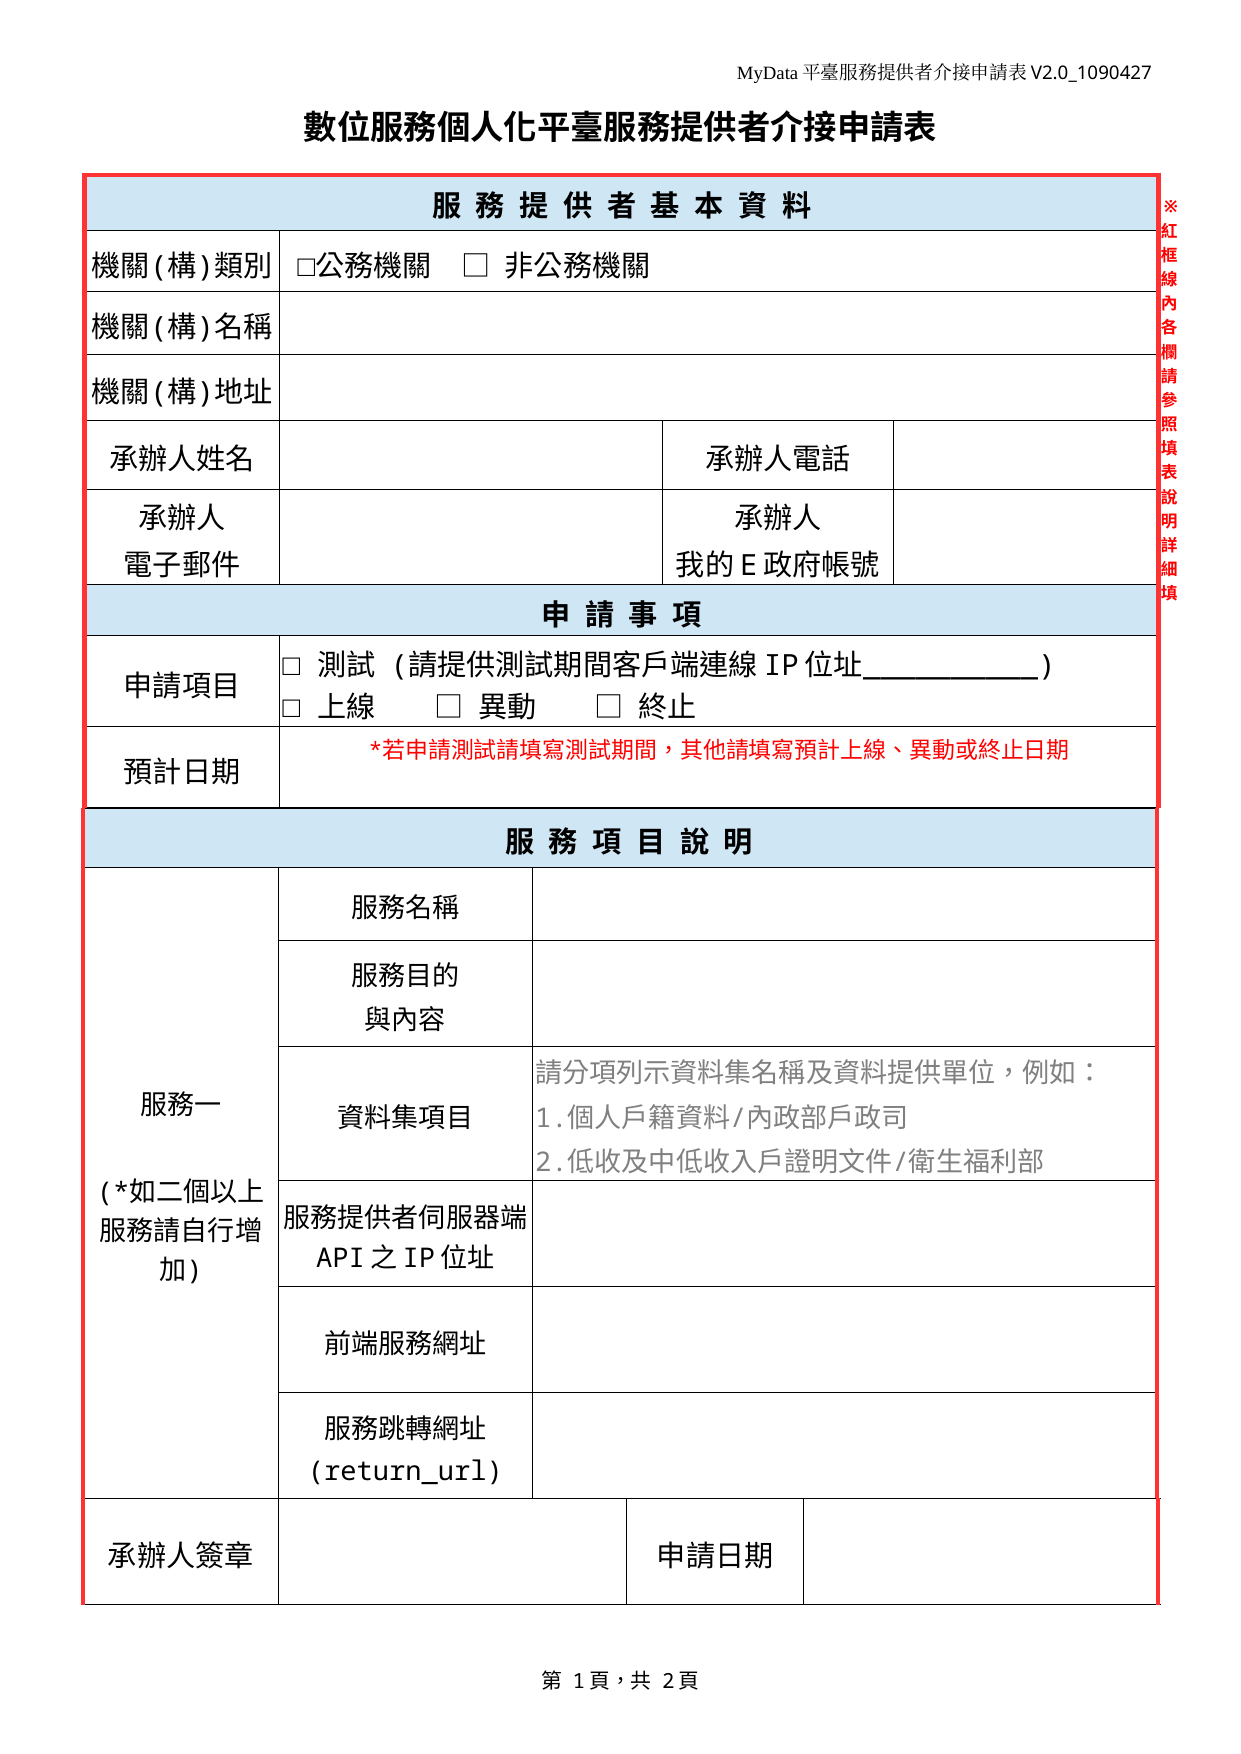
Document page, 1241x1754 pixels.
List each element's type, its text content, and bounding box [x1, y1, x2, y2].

table_header 承辦人簽章 [85, 1499, 278, 1604]
table_cell 機關(構)名稱 [87, 292, 279, 354]
table_cell 服務名稱 [279, 868, 532, 939]
table_cell 服務跳轉網址 (return_url) [279, 1393, 532, 1498]
table_cell [280, 490, 662, 584]
table_cell [894, 421, 1156, 489]
table_cell [533, 1287, 1155, 1392]
table_cell [533, 941, 1155, 1046]
table_cell [280, 355, 1156, 420]
table_header 服 務 提 供 者 基 本 資 料 [87, 177, 1156, 230]
table_header 服 務 項 目 說 明 [85, 809, 1155, 867]
table_cell 申請項目 [87, 636, 279, 726]
table_cell [533, 1393, 1155, 1498]
table_cell [533, 868, 1155, 939]
table_cell 預計日期 [87, 727, 279, 807]
table_cell 承辦人姓名 [87, 421, 279, 489]
table_header [804, 1499, 1156, 1604]
table_cell 機關(構)地址 [87, 355, 279, 420]
table_cell 承辦人 我的E政府帳號 [663, 490, 893, 584]
table_cell 請分項列示資料集名稱及資料提供單位，例如： 1.個人戶籍資料/內政部戶政司 2.低收及中低收入戶證明文件/衛生福利部 [533, 1047, 1155, 1180]
table_cell □公務機關 □ 非公務機關 [280, 231, 1156, 291]
text 數位服務個人化平臺服務提供者介接申請表 [89, 100, 1152, 149]
table_cell 資料集項目 [279, 1047, 532, 1180]
table_cell [894, 490, 1156, 584]
table_cell [280, 421, 662, 489]
table_cell *若申請測試請填寫測試期間，其他請填寫預計上線、異動或終止日期 [280, 727, 1156, 807]
text ※紅框線內各欄請參照填表說明詳細填寫。 [1161, 195, 1187, 602]
table_cell 機關(構)類別 [87, 231, 279, 291]
table_cell 承辦人電話 [663, 421, 893, 489]
table_header [279, 1499, 626, 1604]
table_cell □ 測試 (請提供測試期間客戶端連線IP位址__________) □ 上線 □ 異動 □ 終止 [280, 636, 1156, 726]
table_cell 服務一 (*如二個以上服務請自行增加) [85, 868, 278, 1498]
table_header 申請日期 [627, 1499, 803, 1604]
table_cell [280, 292, 1156, 354]
table_cell 前端服務網址 [279, 1287, 532, 1392]
table_cell [533, 1181, 1155, 1286]
table_cell 服務目的 與內容 [279, 941, 532, 1046]
table_cell 服務提供者伺服器端API之IP位址 [279, 1181, 532, 1286]
table_cell 承辦人 電子郵件 [87, 490, 279, 584]
table_cell 申 請 事 項 [87, 585, 1156, 635]
